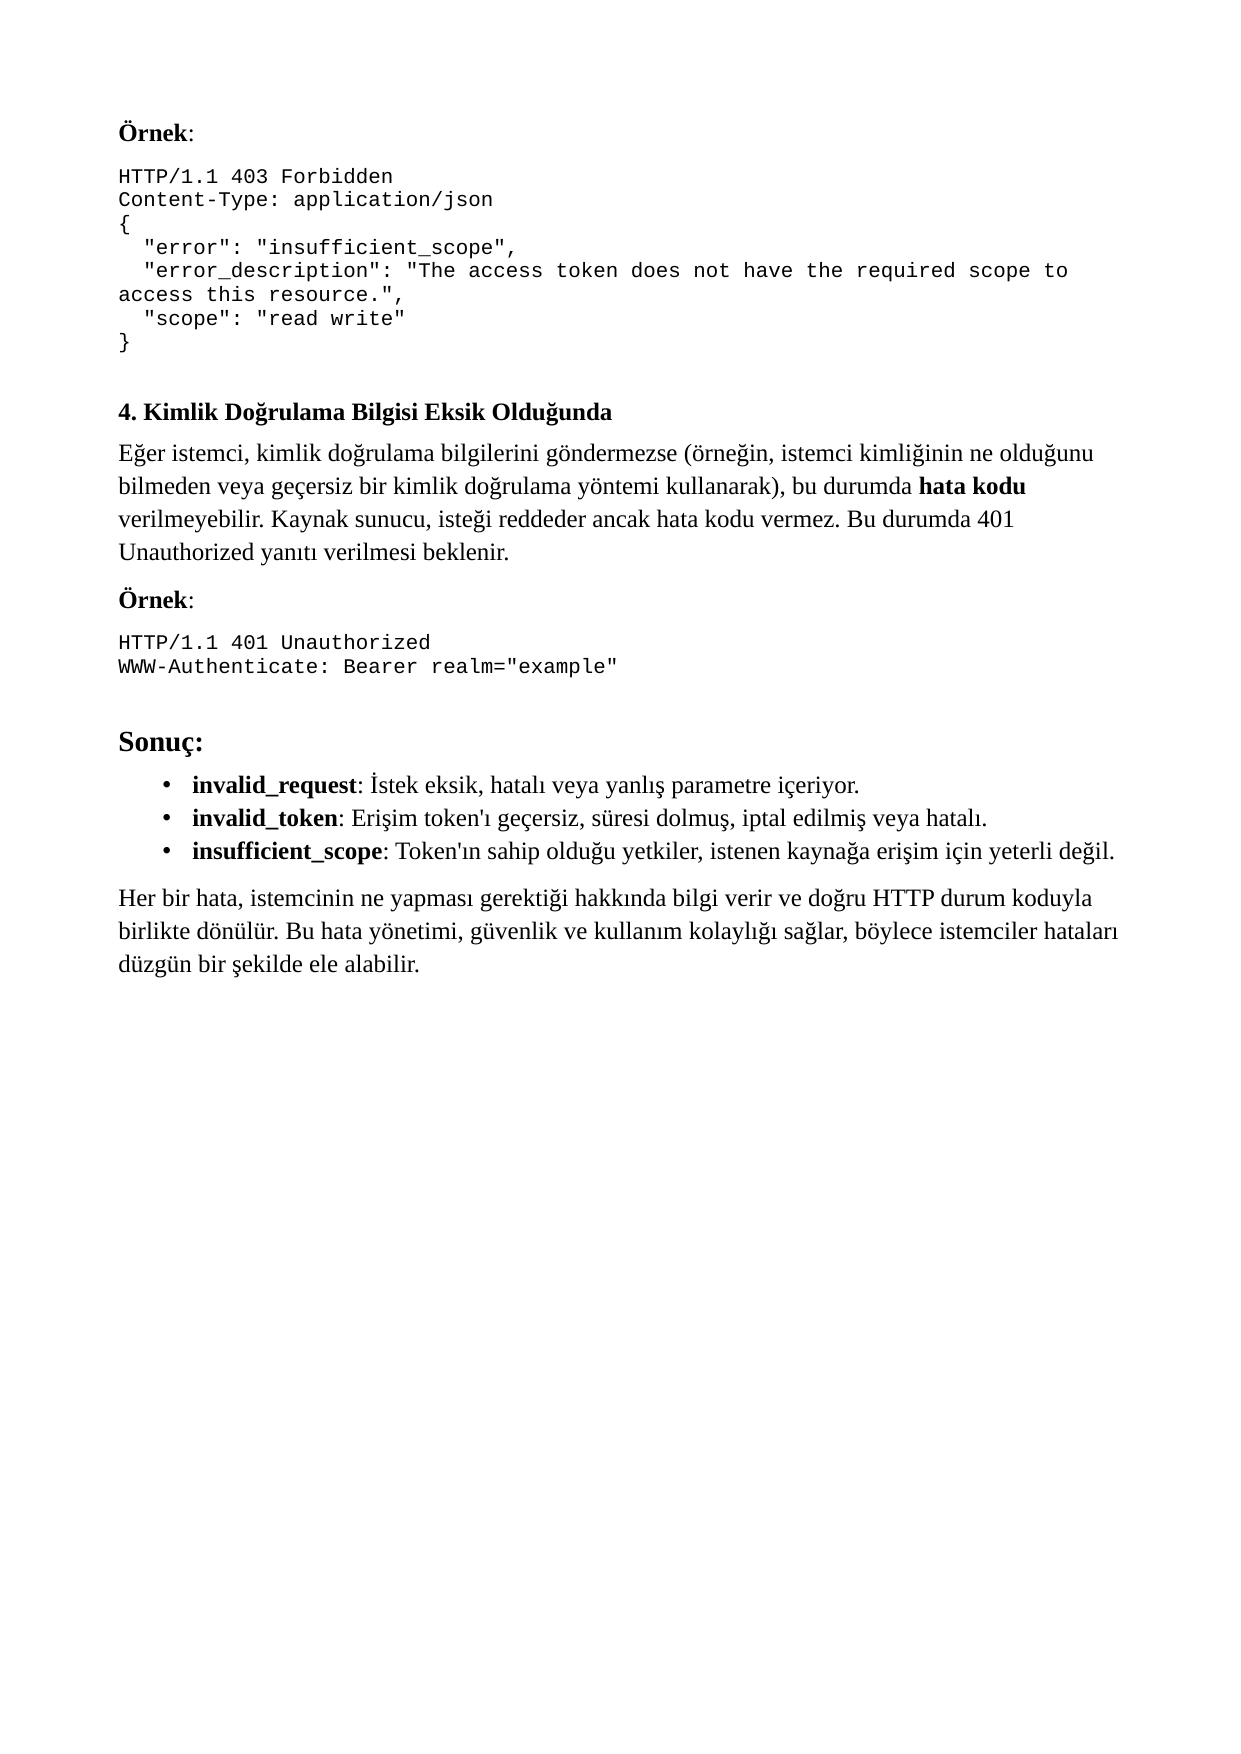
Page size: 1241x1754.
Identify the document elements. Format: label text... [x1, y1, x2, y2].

text Content-Type: application/json [118, 189, 1122, 213]
subtitle Sonuç: [118, 724, 1122, 757]
subtitle 4. Kimlik Doğrulama Bilgisi Eksik Olduğunda [118, 397, 1122, 426]
text "error": "insufficient_scope", [118, 237, 1122, 260]
text Örnek: [118, 585, 1122, 613]
text HTTP/1.1 401 Unauthorized [118, 632, 1122, 656]
text "scope": "read write" [118, 308, 1122, 331]
text WWW-Authenticate: Bearer realm="example" [118, 656, 1122, 680]
text } [118, 331, 1122, 355]
text HTTP/1.1 403 Forbidden [118, 166, 1122, 189]
text { [118, 213, 1122, 237]
text Her bir hata, istemcinin ne yapması gerektiği hakkında bilgi verir ve doğru HTTP durum koduyla birlikte dönülür. Bu hata yönetimi, güvenlik ve kullanım kolaylığı sağlar, böylece istemciler hataları düzgün bir şekilde ele alabilir. [118, 883, 1122, 978]
text Eğer istemci, kimlik doğrulama bilgilerini göndermezse (örneğin, istemci kimliğinin ne olduğunu bilmeden veya geçersiz bir kimlik doğrulama yöntemi kullanarak), bu durumda hata kodu verilmeyebilir. Kaynak sunucu, isteği reddeder ancak hata kodu vermez. Bu durumda 401 Unauthorized yanıtı verilmesi beklenir. [118, 438, 1122, 566]
text Örnek: [118, 118, 1122, 147]
list invalid_token: Erişim token'ı geçersiz, süresi dolmuş, iptal edilmiş veya hatalı. [162, 803, 1122, 832]
list insufficient_scope: Token'ın sahip olduğu yetkiler, istenen kaynağa erişim için yeterli değil. [162, 836, 1122, 864]
list invalid_request: İstek eksik, hatalı veya yanlış parametre içeriyor. [162, 770, 1122, 798]
text "error_description": "The access token does not have the required scope to access this resource.", [118, 260, 1122, 308]
